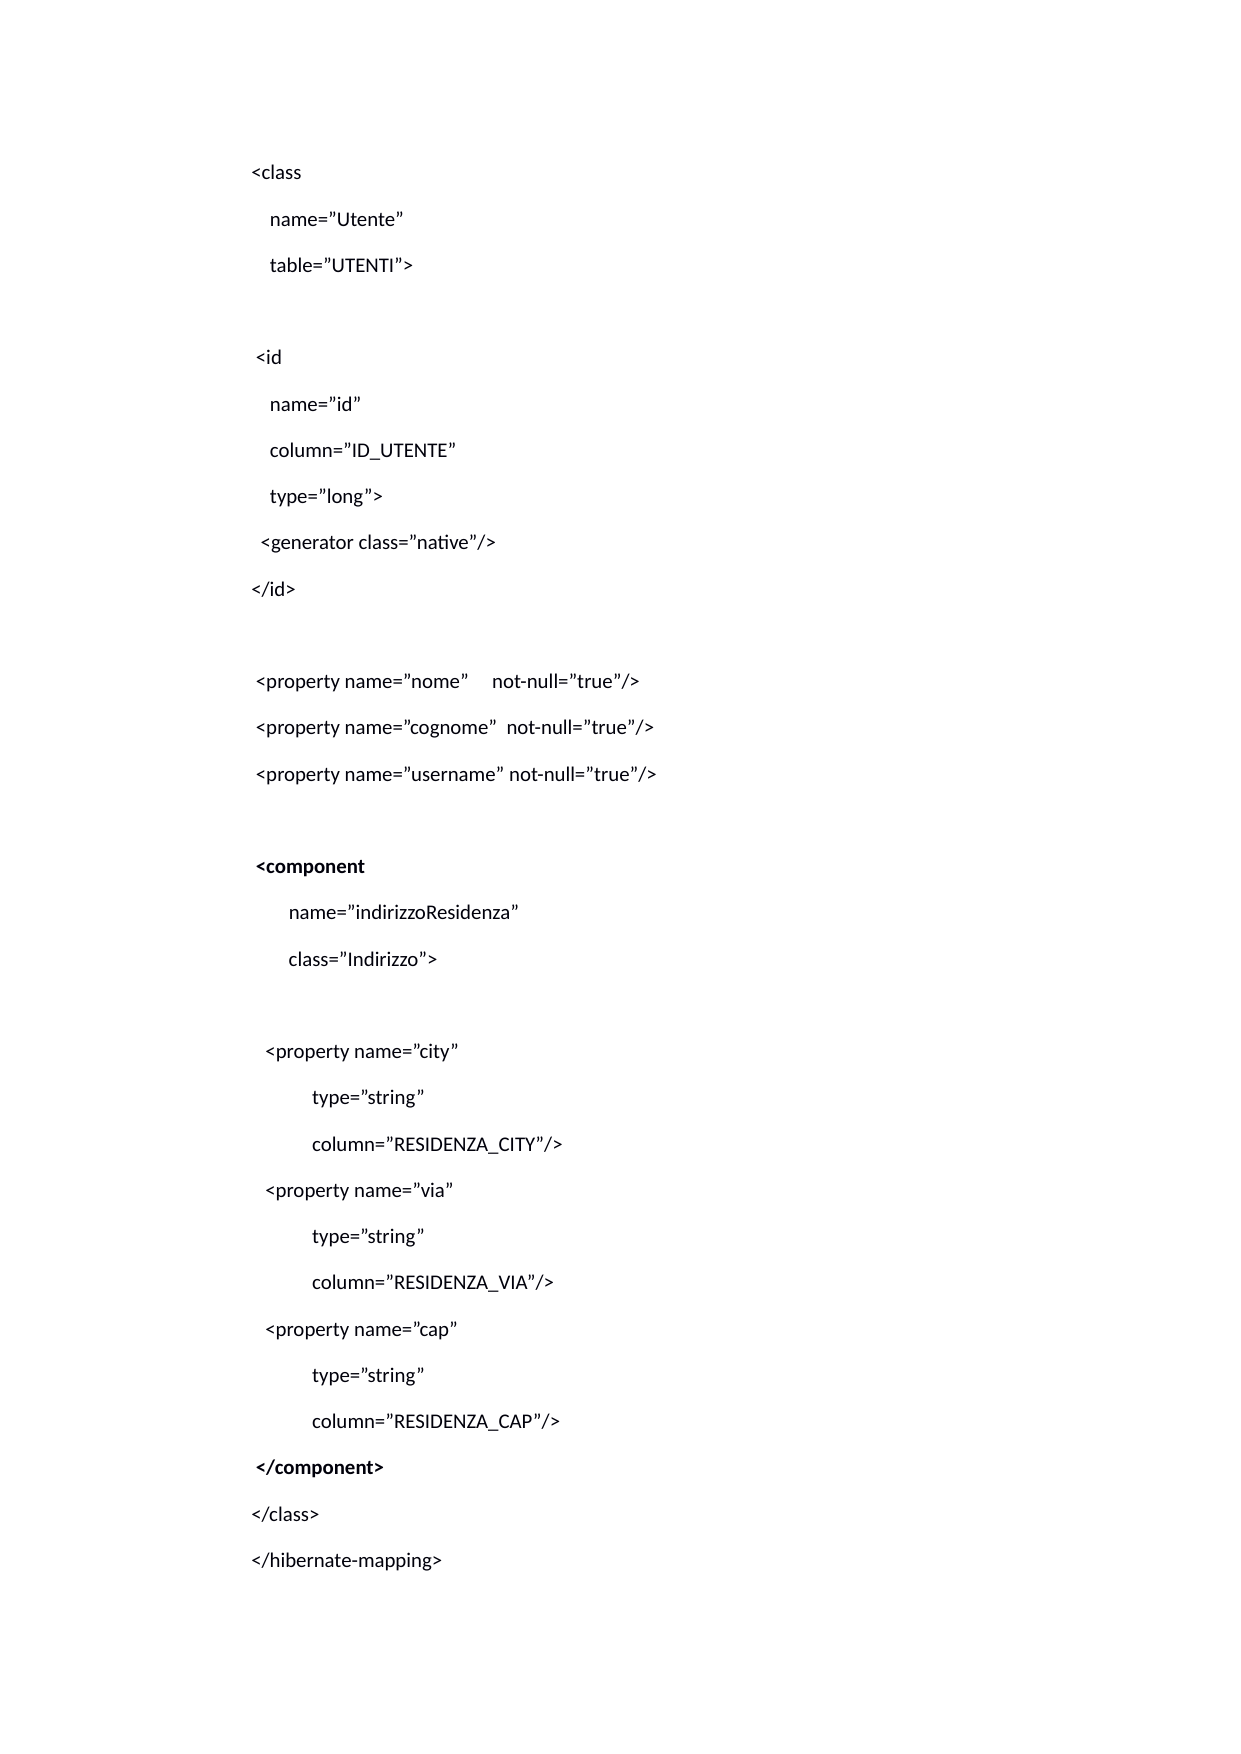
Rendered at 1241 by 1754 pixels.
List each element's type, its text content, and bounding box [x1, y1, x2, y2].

text <property name=”cap” [251, 1316, 1122, 1341]
text <component [251, 853, 1122, 879]
text </component> [251, 1454, 1122, 1480]
text </id> [251, 576, 1122, 601]
text column=”ID_UTENTE” [251, 437, 1122, 462]
text name=”indirizzoResidenza” [251, 899, 1122, 925]
text </class> [251, 1501, 1122, 1526]
text <property name=”cognome” not-null=”true”/> [251, 714, 1122, 740]
text <property name=”via” [251, 1177, 1122, 1202]
text <property name=”username” not-null=”true”/> [251, 761, 1122, 786]
text type=”string” [251, 1362, 1122, 1387]
text name=”Utente” [251, 206, 1122, 231]
text table=”UTENTI”> [251, 252, 1122, 277]
text column=”RESIDENZA_CITY”/> [251, 1131, 1122, 1156]
text class=”Indirizzo”> [251, 946, 1122, 971]
text type=”string” [251, 1084, 1122, 1110]
text <generator class=”native”/> [251, 529, 1122, 555]
text type=”long”> [251, 483, 1122, 509]
text <class [251, 159, 1122, 185]
text <property name=”city” [251, 1038, 1122, 1064]
text <id [251, 344, 1122, 370]
text <property name=”nome” not-null=”true”/> [251, 668, 1122, 694]
text column=”RESIDENZA_CAP”/> [251, 1408, 1122, 1434]
text type=”string” [251, 1223, 1122, 1249]
text column=”RESIDENZA_VIA”/> [251, 1269, 1122, 1295]
text name=”id” [251, 391, 1122, 416]
text </hibernate-mapping> [251, 1547, 1122, 1572]
